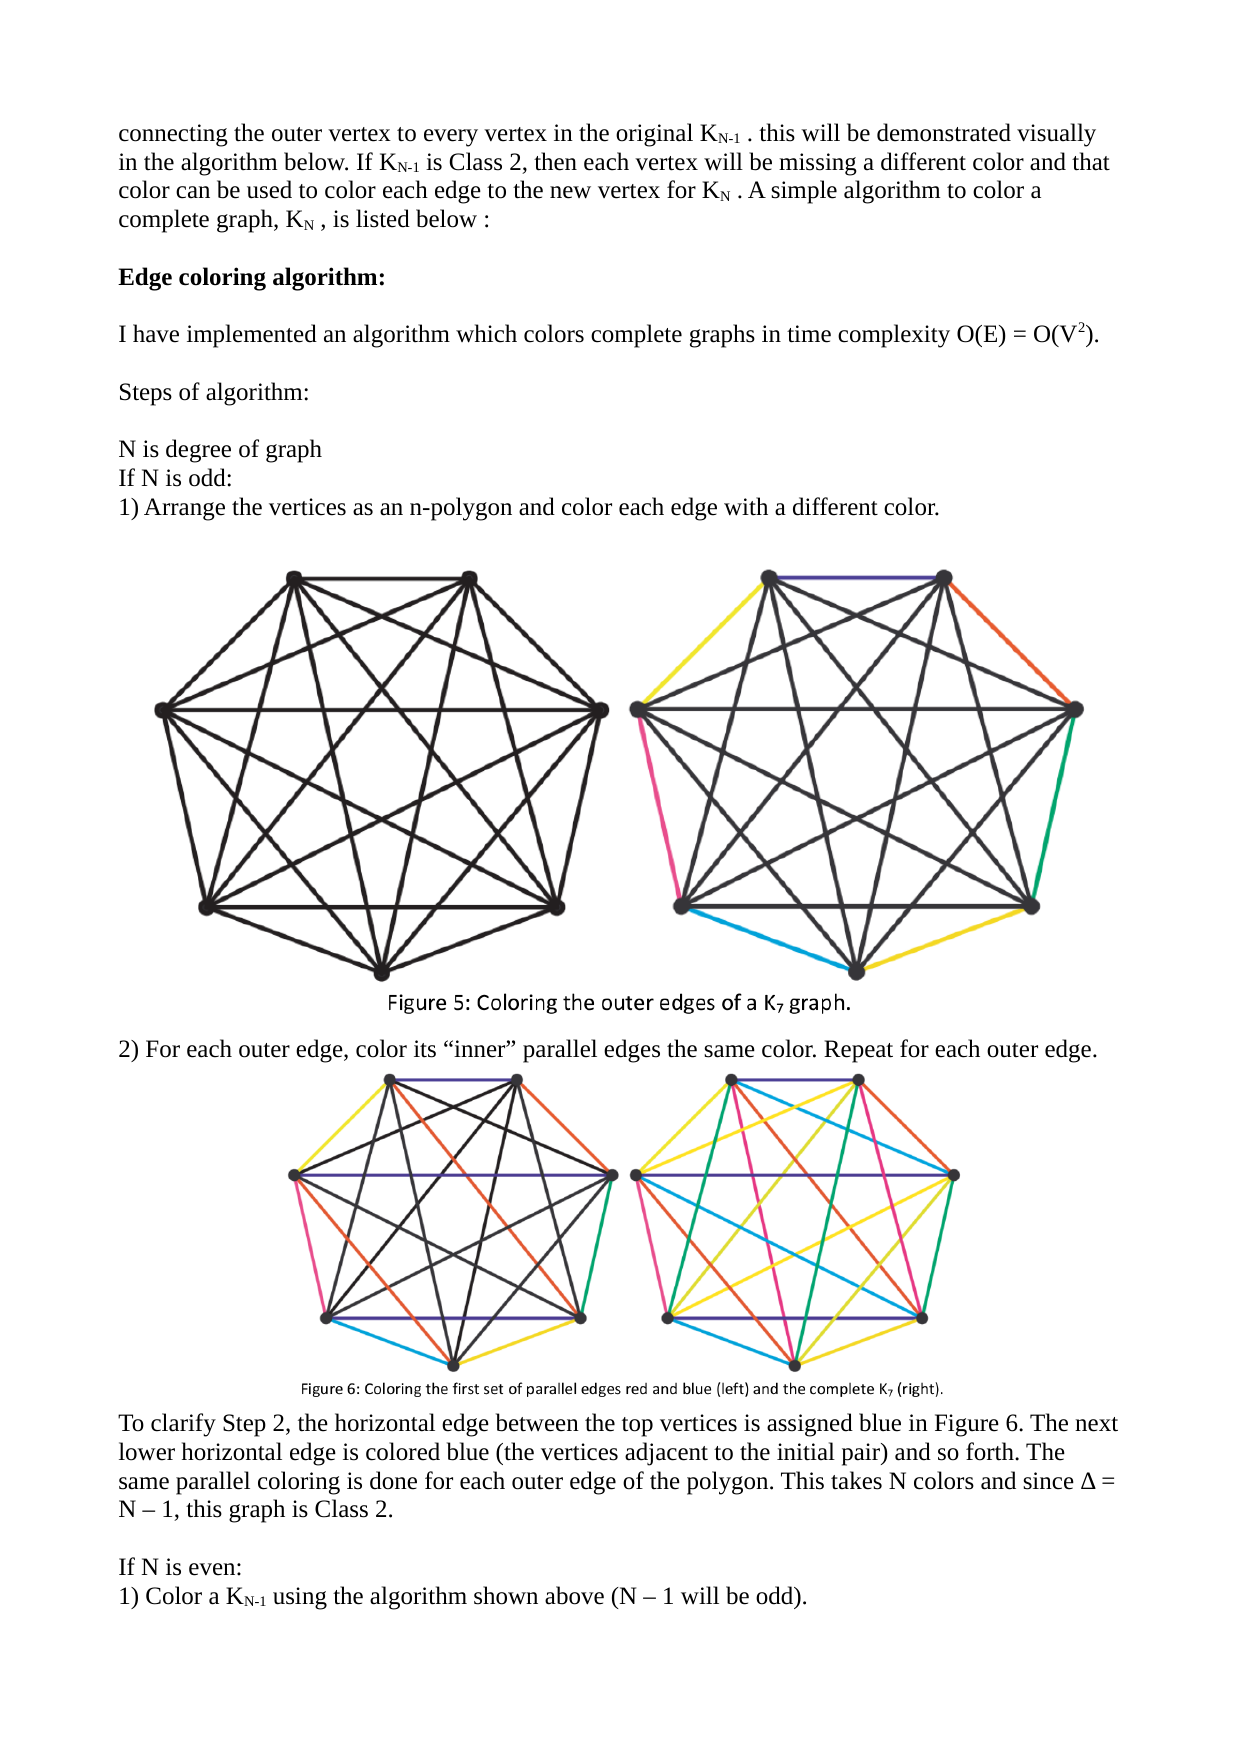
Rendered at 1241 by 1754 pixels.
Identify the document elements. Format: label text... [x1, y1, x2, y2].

text 1) Color a KN-1 using the algorithm shown above (N – 1 will be odd). [118, 1581, 1122, 1609]
text 1) Arrange the vertices as an n-polygon and color each edge with a different color. [118, 492, 1122, 521]
text Edge coloring algorithm: [118, 262, 1122, 291]
text If N is odd: [118, 463, 1122, 492]
picture [118, 549, 1123, 1035]
picture [257, 1063, 983, 1407]
text N is degree of graph [118, 434, 1122, 463]
text To clarify Step 2, the horizontal edge between the top vertices is assigned blue in Figure 6. The next [118, 1408, 1122, 1437]
text 2) For each outer edge, color its “inner” parallel edges the same color. Repeat for each outer edge. [118, 1035, 1122, 1063]
text Steps of algorithm: [118, 377, 1122, 406]
text I have implemented an algorithm which colors complete graphs in time complexity O(E) = O(V2). [118, 319, 1122, 348]
text connecting the outer vertex to every vertex in the original KN-1 . this will be demonstrated visually in the algorithm below. If KN-1 is Class 2, then each vertex will be missing a different color and that color can be used to color each edge to the new vertex for KN . A simple algorithm to color a complete graph, KN , is listed below : [118, 118, 1122, 233]
text If N is even: [118, 1552, 1122, 1581]
text lower horizontal edge is colored blue (the vertices adjacent to the initial pair) and so forth. The same parallel coloring is done for each outer edge of the polygon. This takes N colors and since Δ = N – 1, this graph is Class 2. [118, 1437, 1122, 1523]
